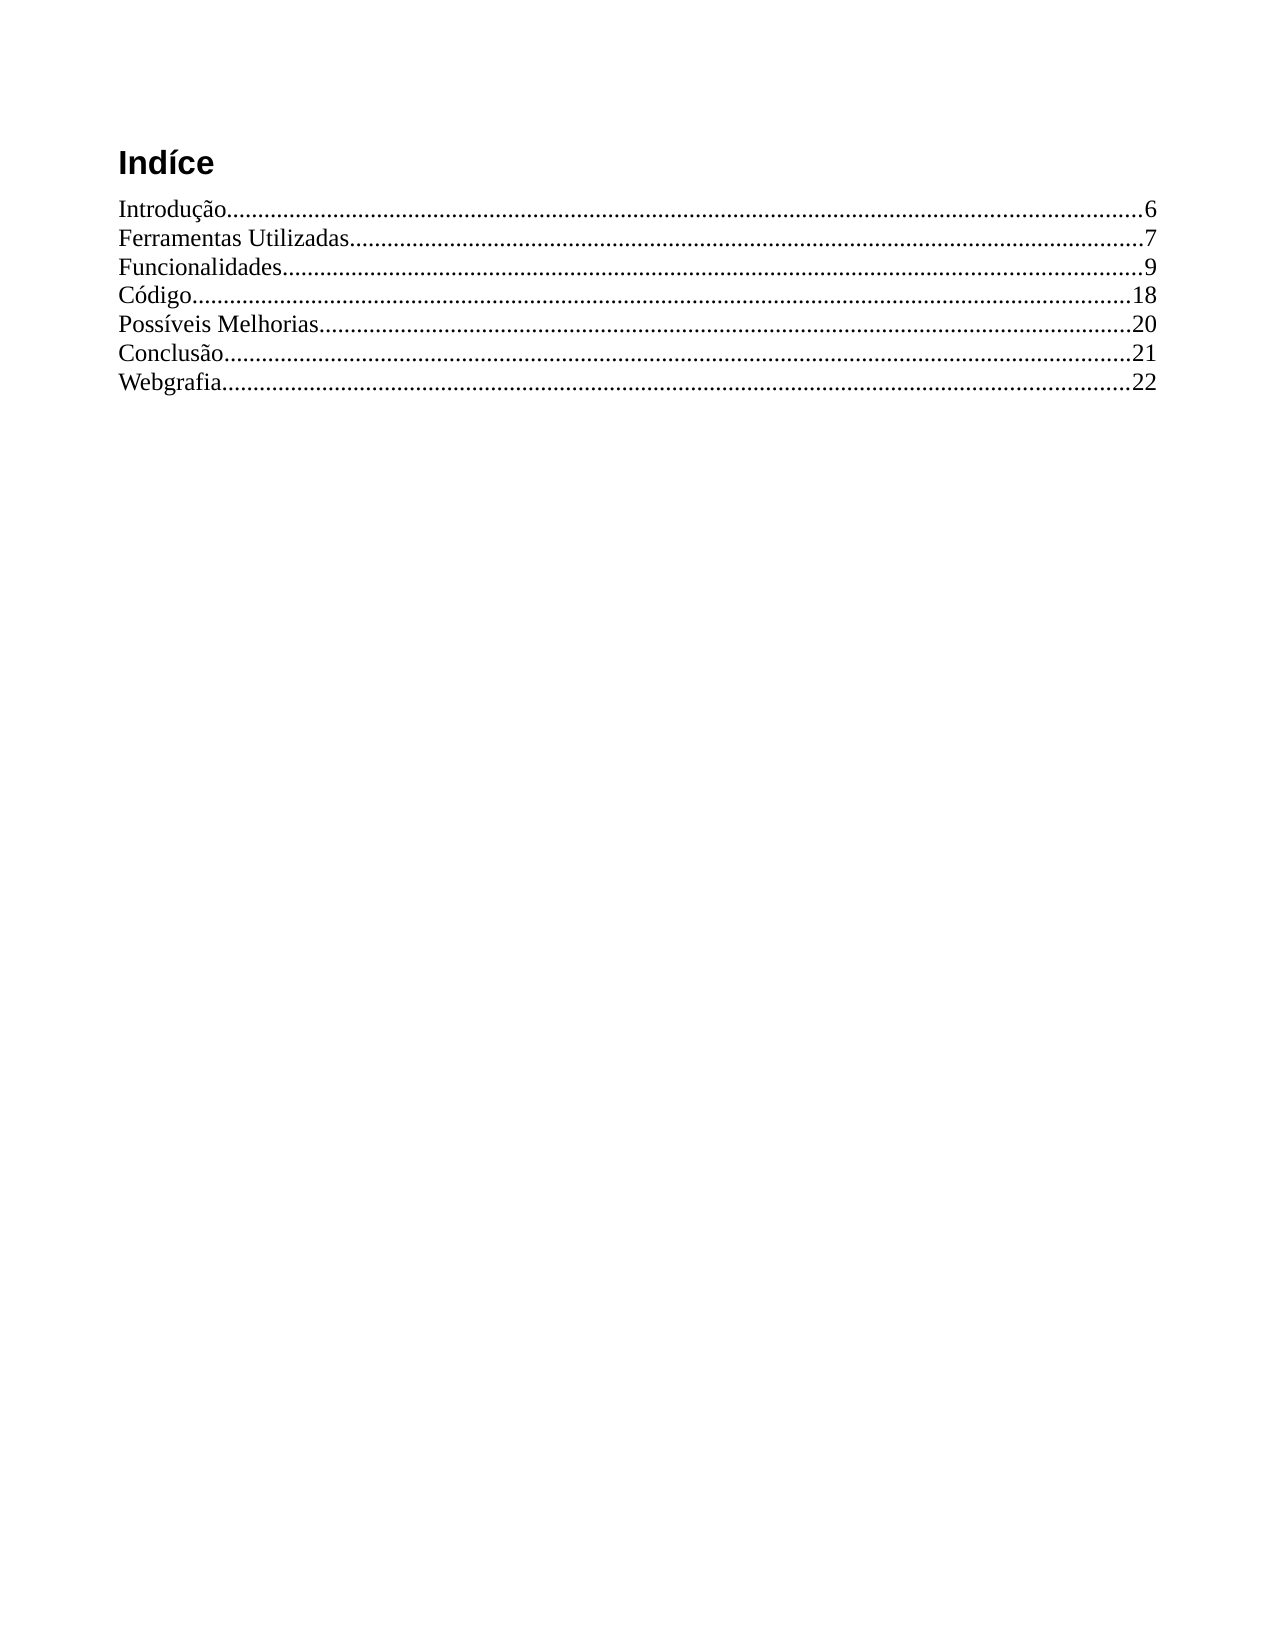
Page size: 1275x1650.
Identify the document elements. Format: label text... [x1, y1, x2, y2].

text Funcionalidades 9 [118, 252, 1157, 280]
text Introdução 6 [118, 194, 1157, 223]
subtitle Indíce [118, 143, 1157, 182]
text Ferramentas Utilizadas 7 [118, 223, 1157, 252]
text Código 18 [118, 280, 1157, 309]
text Conclusão 21 [118, 338, 1157, 367]
text Possíveis Melhorias 20 [118, 309, 1157, 338]
text Webgrafia 22 [118, 367, 1157, 395]
